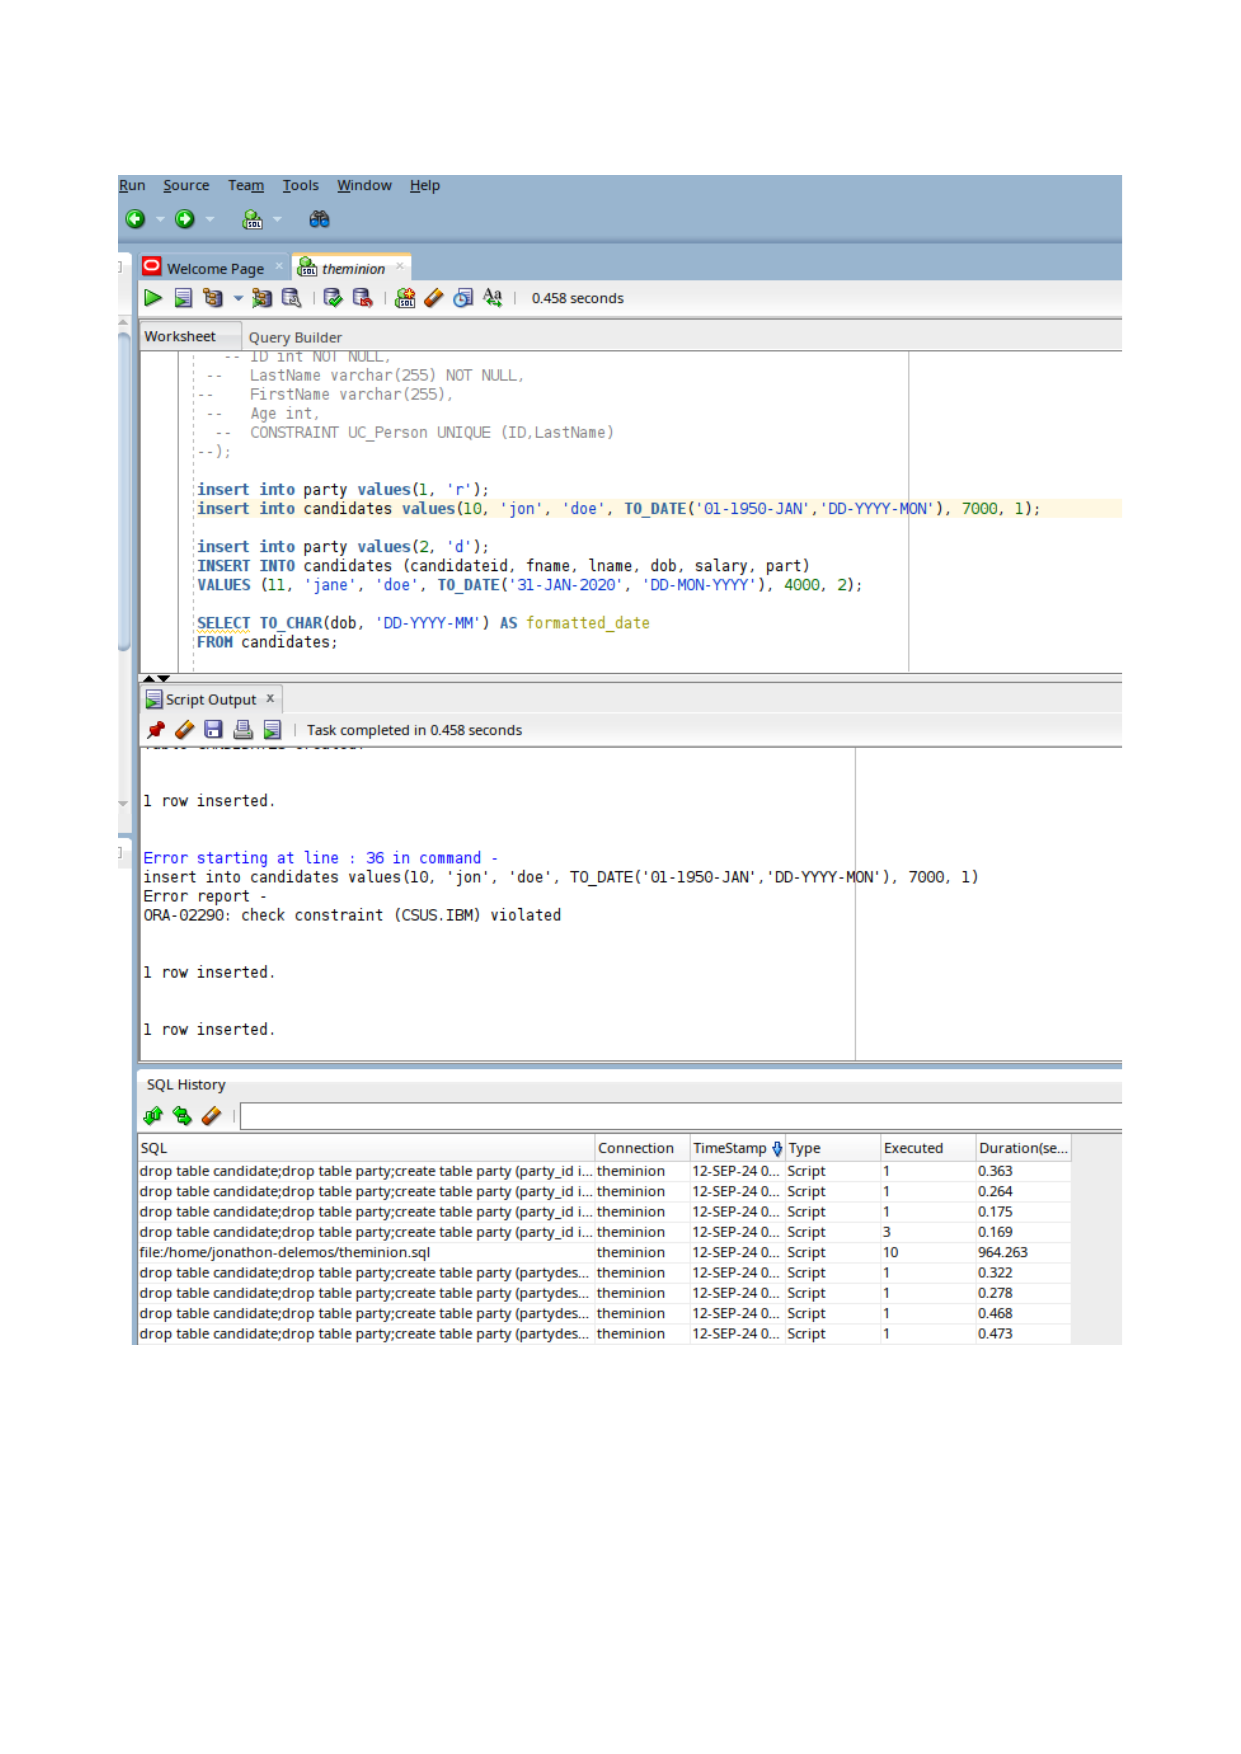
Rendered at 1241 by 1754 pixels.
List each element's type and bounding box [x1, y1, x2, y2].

picture [118, 175, 1123, 1345]
